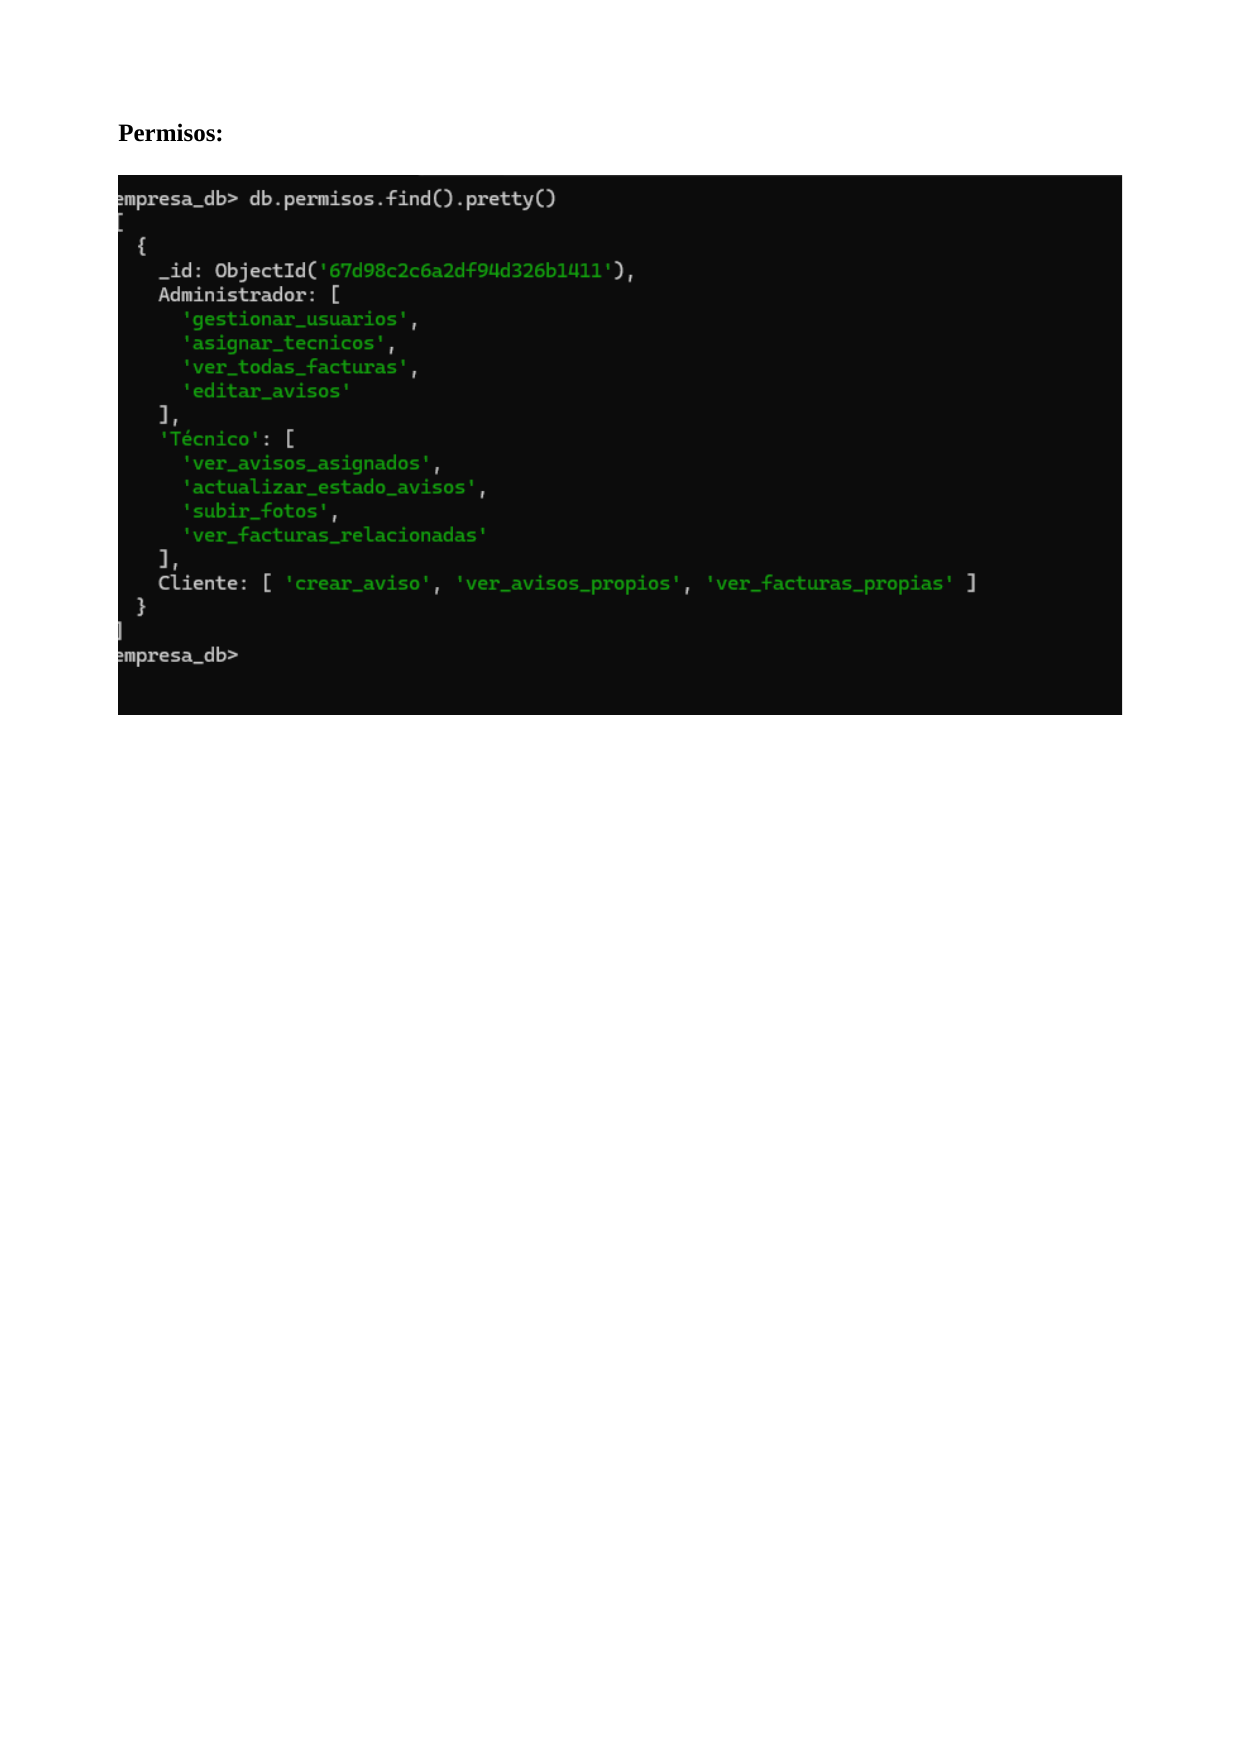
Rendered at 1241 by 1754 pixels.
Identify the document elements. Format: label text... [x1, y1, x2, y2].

picture [118, 175, 1123, 715]
text Permisos: [118, 118, 1122, 147]
